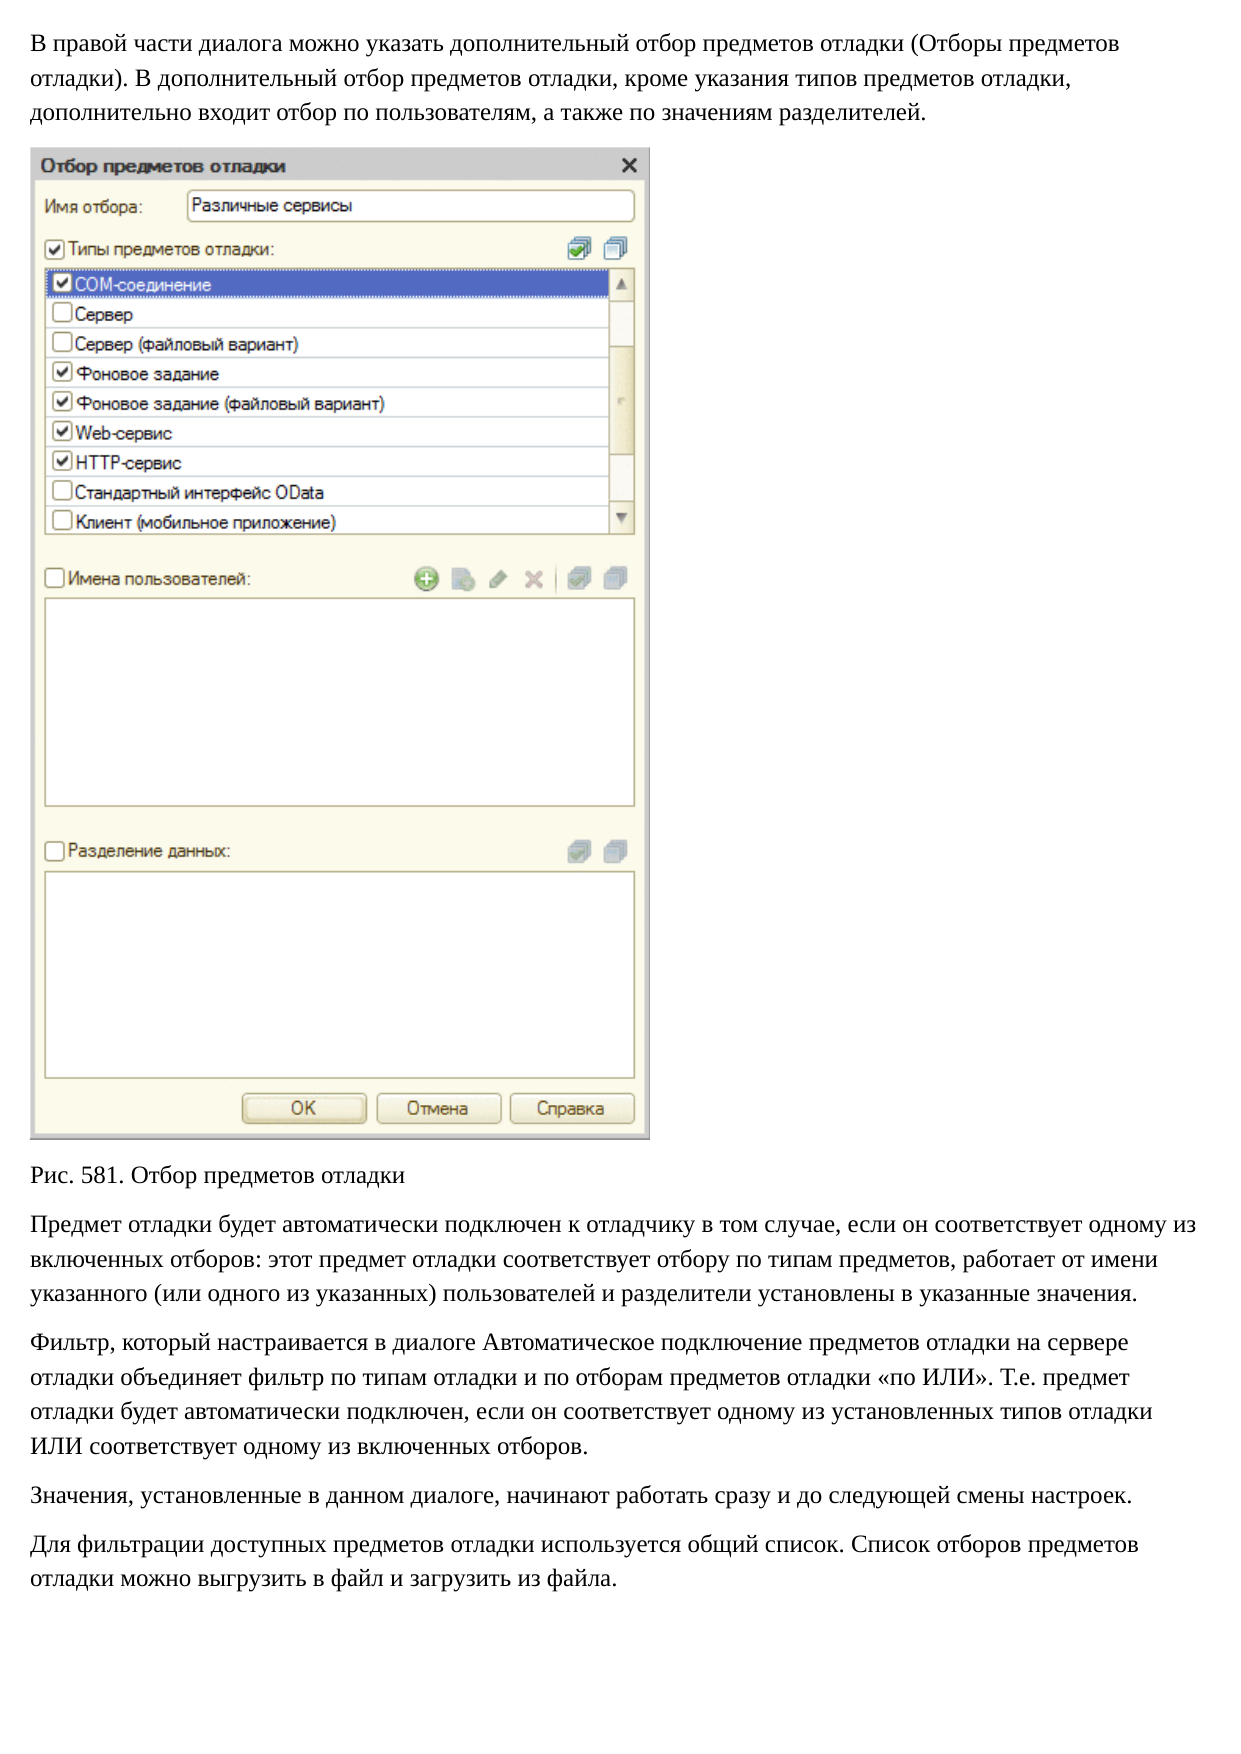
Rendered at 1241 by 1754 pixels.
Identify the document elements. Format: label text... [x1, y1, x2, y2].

text Для фильтрации доступных предметов отладки используется общий список. Список отборов предметов отладки можно выгрузить в файл и загрузить из файла. [30, 1529, 1211, 1592]
text Предмет отладки будет автоматически подключен к отладчику в том случае, если он соответствует одному из включенных отборов: этот предмет отладки соответствует отбору по типам предметов, работает от имени указанного (или одного из указанных) пользователей и разделители установлены в указанные значения. [30, 1209, 1211, 1307]
text В правой части диалога можно указать дополнительный отбор предметов отладки (Отборы предметов отладки). В дополнительный отбор предметов отладки, кроме указания типов предметов отладки, дополнительно входит отбор по пользователям, а также по значениям разделителей. [30, 28, 1211, 126]
text Значения, установленные в данном диалоге, начинают работать сразу и до следующей смены настроек. [30, 1480, 1211, 1508]
text Фильтр, который настраивается в диалоге Автоматическое подключение предметов отладки на сервере отладки объединяет фильтр по типам отладки и по отборам предметов отладки «по ИЛИ». Т.е. предмет отладки будет автоматически подключен, если он соответствует одному из установленных типов отладки ИЛИ соответствует одному из включенных отборов. [30, 1327, 1211, 1459]
text Рис. 581. Отбор предметов отладки [30, 1160, 1211, 1189]
picture [29, 146, 650, 1140]
